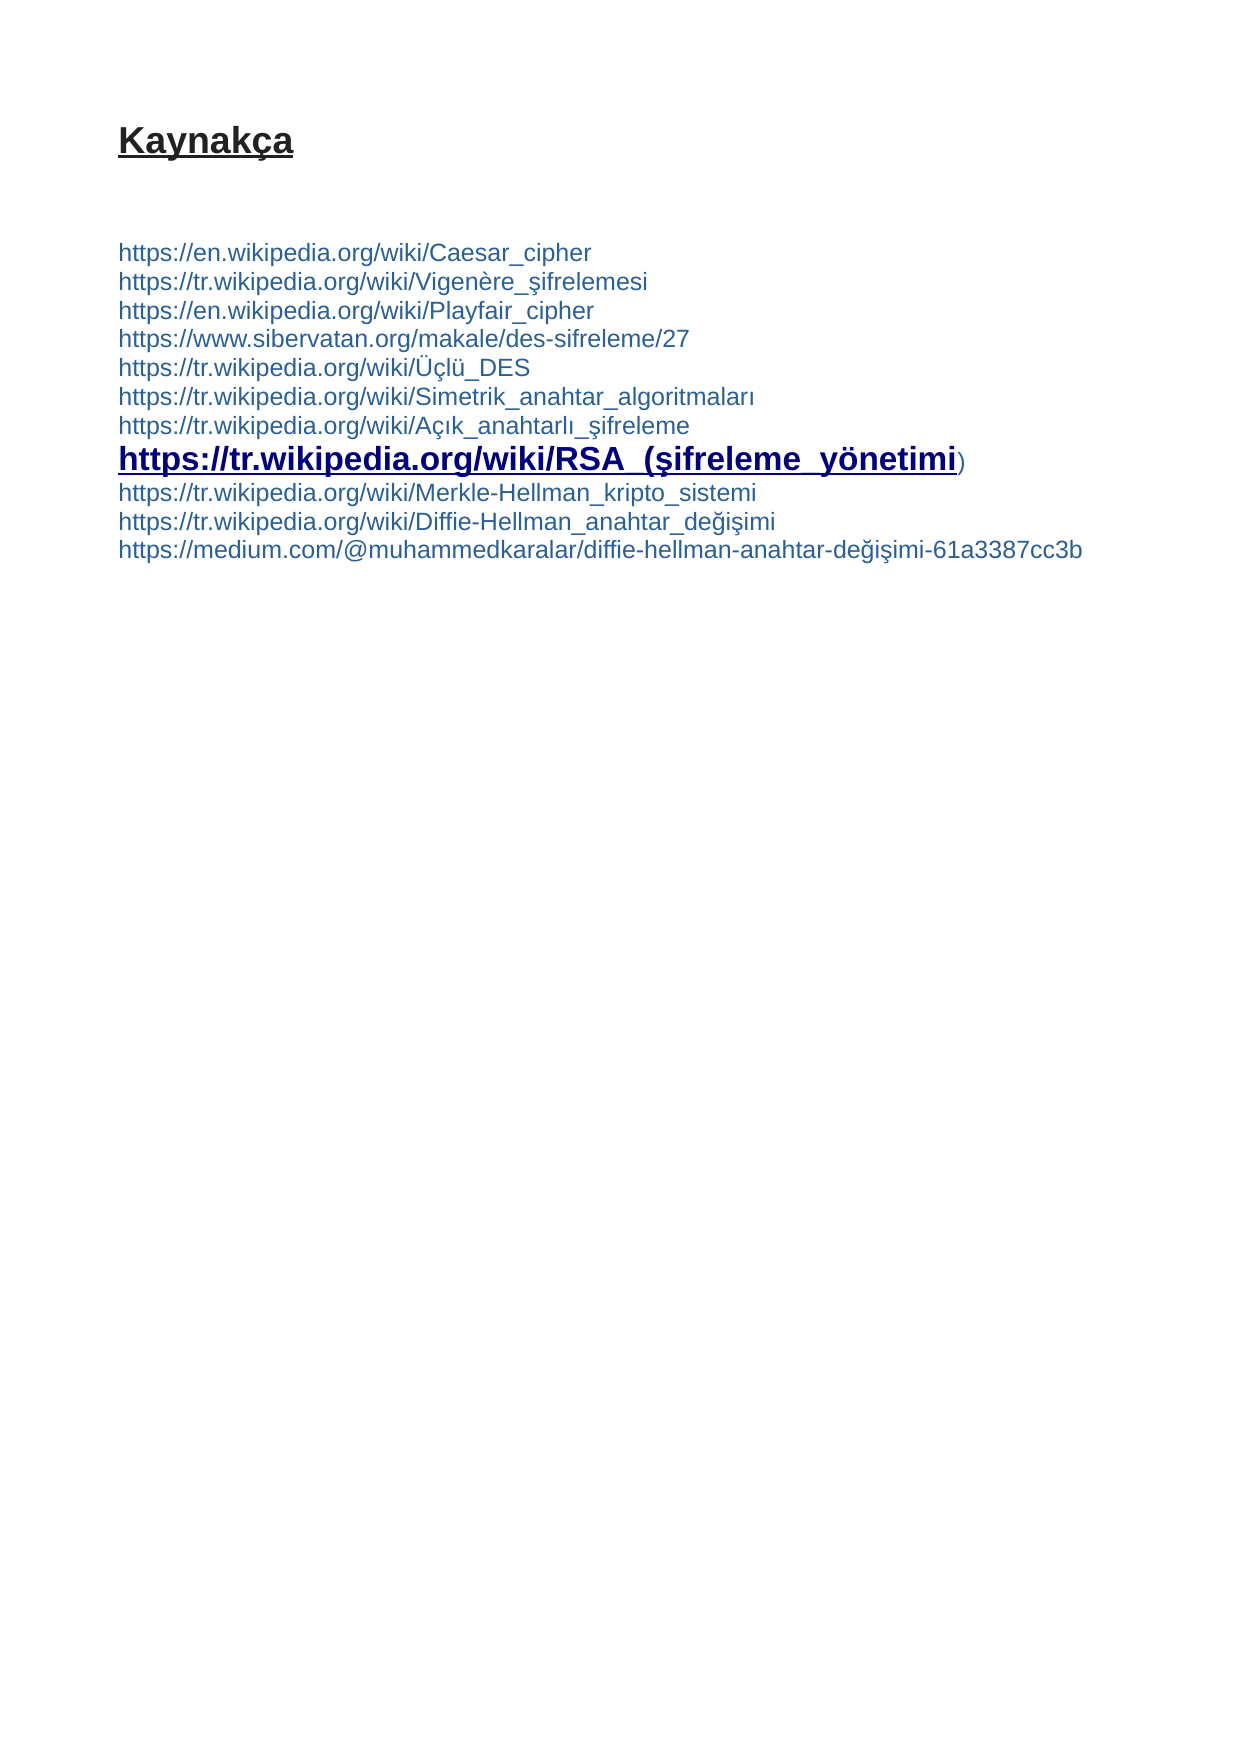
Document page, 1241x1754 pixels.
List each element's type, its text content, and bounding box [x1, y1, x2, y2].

text Kaynakça [118, 118, 1122, 161]
text https://tr.wikipedia.org/wiki/Diffie-Hellman_anahtar_değişimi [118, 507, 1122, 535]
text https://tr.wikipedia.org/wiki/Üçlü_DES [118, 353, 1122, 382]
text https://medium.com/@muhammedkaralar/diffie-hellman-anahtar-değişimi-61a3387cc3b [118, 535, 1122, 564]
text https://tr.wikipedia.org/wiki/Merkle-Hellman_kripto_sistemi [118, 478, 1122, 507]
text https://tr.wikipedia.org/wiki/Simetrik_anahtar_algoritmaları [118, 382, 1122, 411]
text https://en.wikipedia.org/wiki/Playfair_cipher [118, 296, 1122, 324]
text https://www.sibervatan.org/makale/des-sifreleme/27 [118, 324, 1122, 353]
text https://tr.wikipedia.org/wiki/Açık_anahtarlı_şifreleme [118, 411, 1122, 439]
text https://tr.wikipedia.org/wiki/Vigenère_şifrelemesi [118, 267, 1122, 296]
text https://en.wikipedia.org/wiki/Caesar_cipher [118, 238, 1122, 267]
text https://tr.wikipedia.org/wiki/RSA_(şifreleme_yönetimi) [118, 439, 1122, 478]
